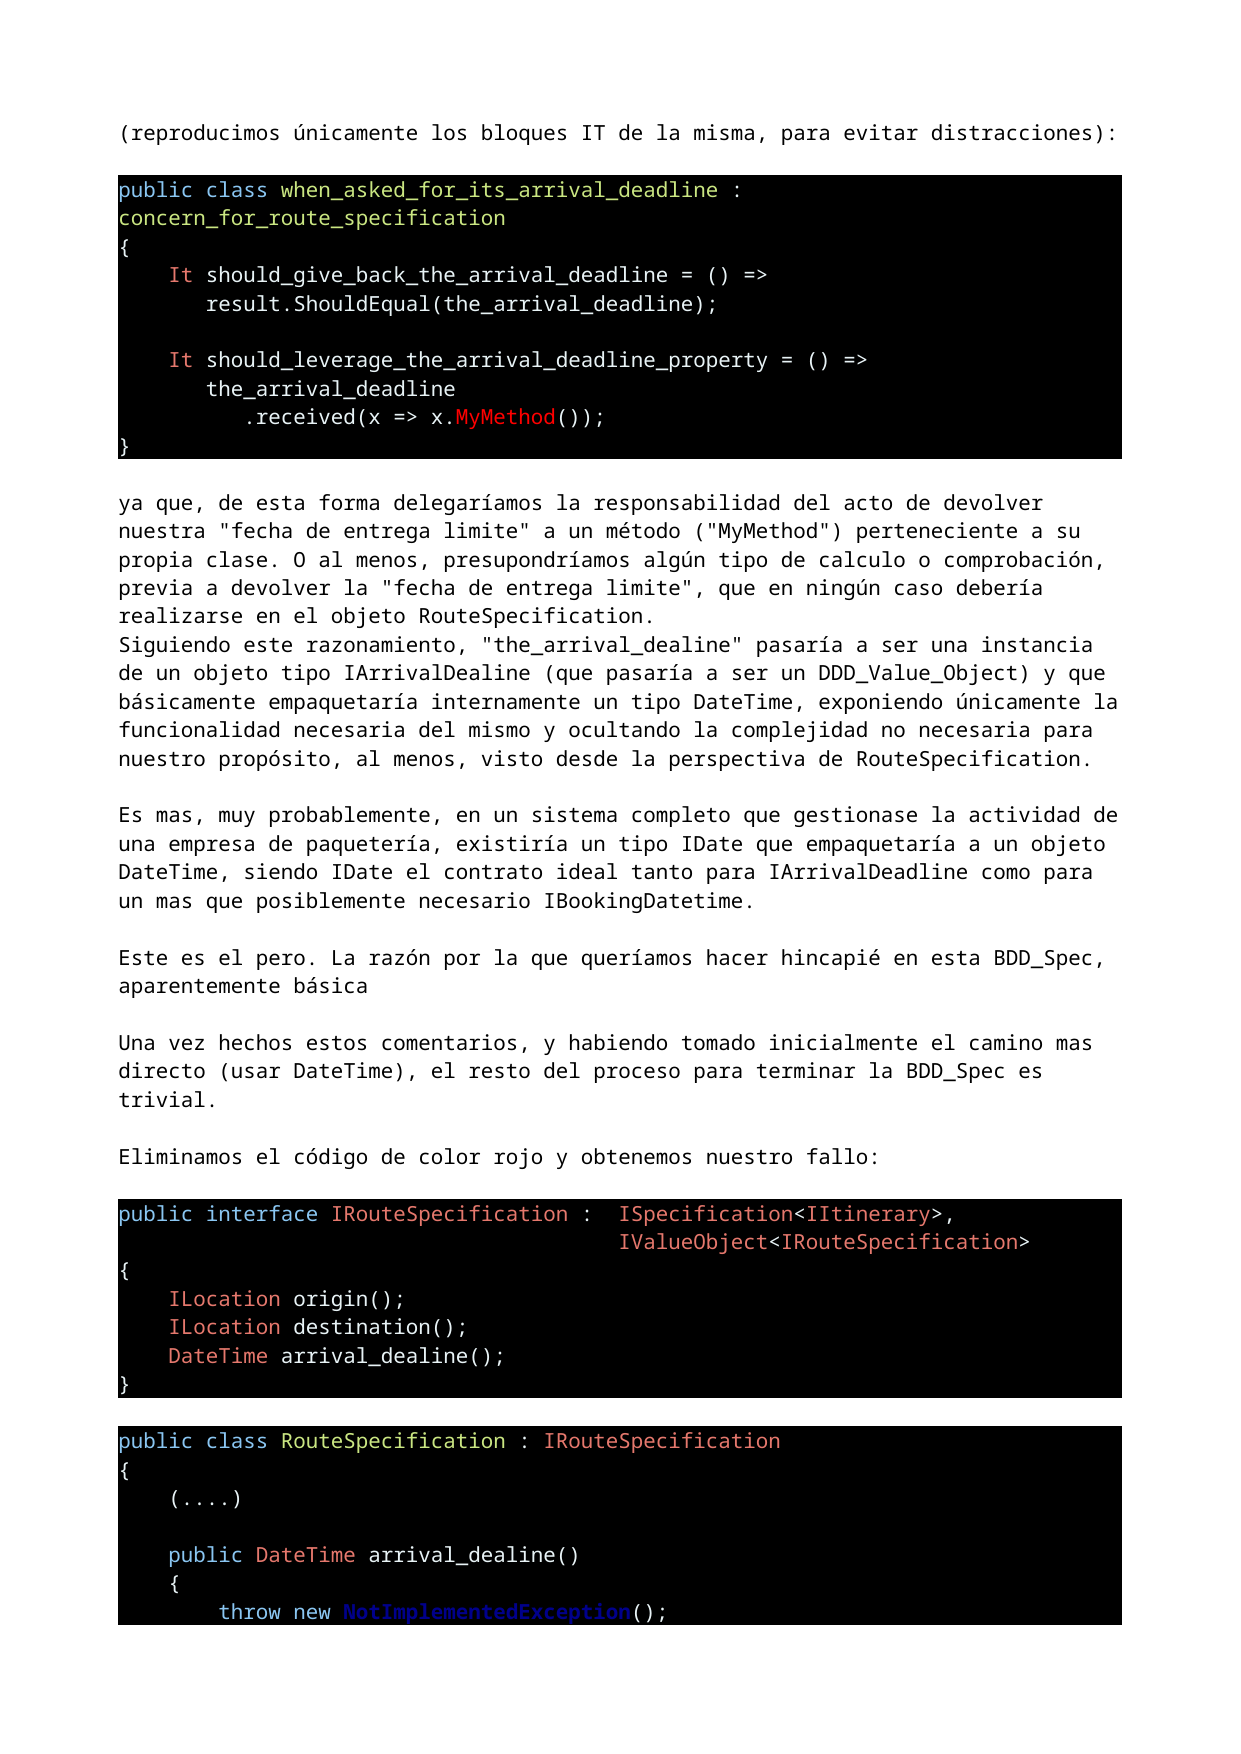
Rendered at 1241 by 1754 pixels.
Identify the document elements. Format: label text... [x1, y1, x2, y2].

text Siguiendo este razonamiento, "the_arrival_dealine" pasaría a ser una instancia de un objeto tipo IArrivalDealine (que pasaría a ser un DDD_Value_Object) y que básicamente empaquetaría internamente un tipo DateTime, exponiendo únicamente la funcionalidad necesaria del mismo y ocultando la complejidad no necesaria para nuestro propósito, al menos, visto desde la perspectiva de RouteSpecification. [118, 630, 1122, 772]
text { [118, 1455, 1122, 1483]
text the_arrival_deadline [118, 374, 1122, 402]
text It should_leverage_the_arrival_deadline_property = () => [118, 346, 1122, 374]
text throw new NotImplementedException(); [118, 1597, 1122, 1625]
text result.ShouldEqual(the_arrival_deadline); [118, 289, 1122, 317]
text Es mas, muy probablemente, en un sistema completo que gestionase la actividad de una empresa de paquetería, existiría un tipo IDate que empaquetaría a un objeto DateTime, siendo IDate el contrato ideal tanto para IArrivalDeadline como para un mas que posiblemente necesario IBookingDatetime. [118, 801, 1122, 914]
text { [118, 1568, 1122, 1597]
text public interface IRouteSpecification : ISpecification<IItinerary>, [118, 1199, 1122, 1227]
text public class when_asked_for_its_arrival_deadline : concern_for_route_specification [118, 175, 1122, 232]
text (reproducimos únicamente los bloques IT de la misma, para evitar distracciones): [118, 118, 1122, 147]
text Eliminamos el código de color rojo y obtenemos nuestro fallo: [118, 1142, 1122, 1170]
text Una vez hechos estos comentarios, y habiendo tomado inicialmente el camino mas directo (usar DateTime), el resto del proceso para terminar la BDD_Spec es trivial. [118, 1028, 1122, 1113]
text public DateTime arrival_dealine() [118, 1540, 1122, 1568]
text ya que, de esta forma delegaríamos la responsabilidad del acto de devolver nuestra "fecha de entrega limite" a un método ("MyMethod") perteneciente a su propia clase. O al menos, presupondríamos algún tipo de calculo o comprobación, previa a devolver la "fecha de entrega limite", que en ningún caso debería realizarse en el objeto RouteSpecification. [118, 488, 1122, 630]
text It should_give_back_the_arrival_deadline = () => [118, 260, 1122, 289]
text DateTime arrival_dealine(); [118, 1341, 1122, 1369]
text { [118, 232, 1122, 260]
text ILocation origin(); [118, 1284, 1122, 1312]
text (....) [118, 1483, 1122, 1512]
text IValueObject<IRouteSpecification> [118, 1227, 1122, 1256]
text } [118, 431, 1122, 459]
text { [118, 1256, 1122, 1284]
text public class RouteSpecification : IRouteSpecification [118, 1426, 1122, 1455]
text } [118, 1369, 1122, 1398]
text ILocation destination(); [118, 1312, 1122, 1341]
text Este es el pero. La razón por la que queríamos hacer hincapié en esta BDD_Spec, aparentemente básica [118, 943, 1122, 1000]
text .received(x => x.MyMethod()); [118, 402, 1122, 431]
